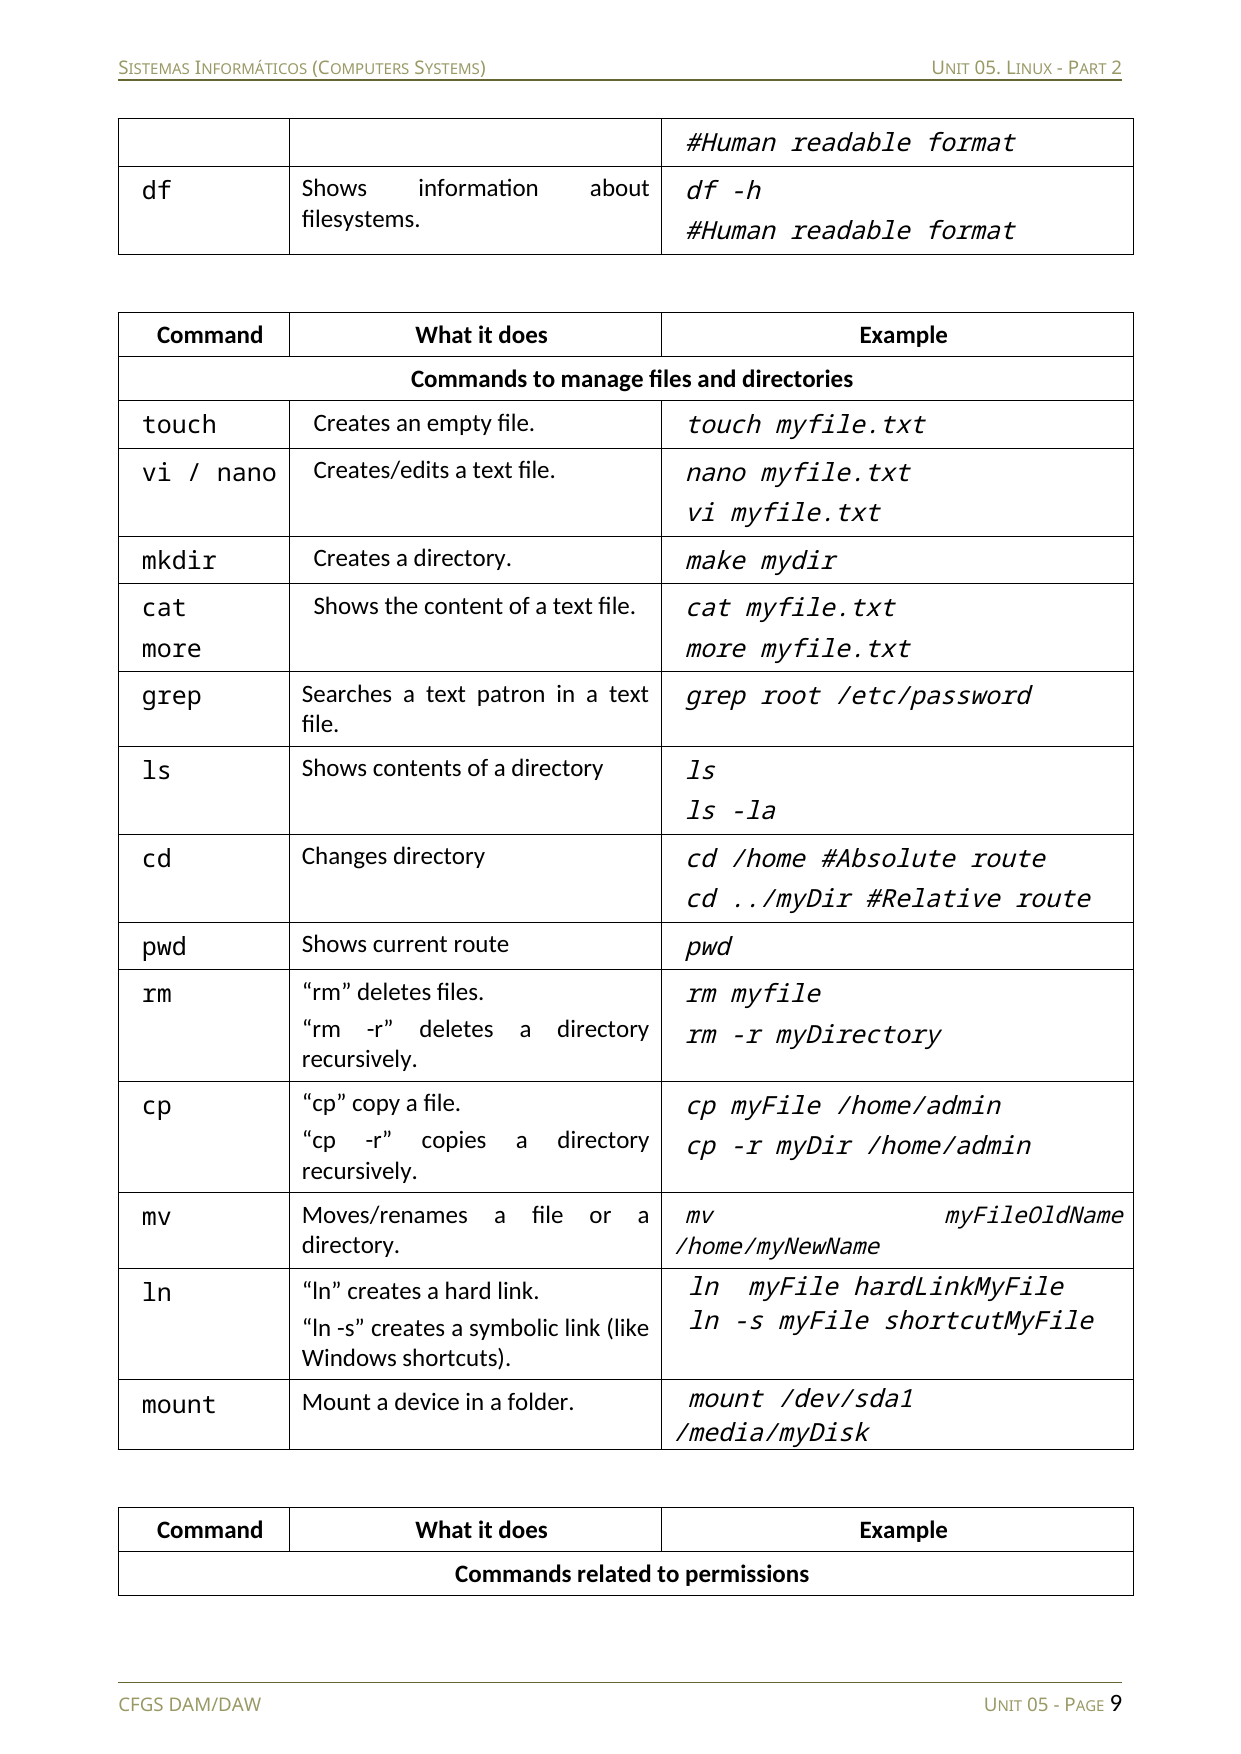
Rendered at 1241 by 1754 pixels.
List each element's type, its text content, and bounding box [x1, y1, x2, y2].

table_header Example [662, 313, 1133, 356]
table_cell “cp” copy a file. “cp -r” copies a directory recursively. [290, 1082, 661, 1192]
table_cell “rm” deletes files. “rm -r” deletes a directory recursively. [290, 970, 661, 1081]
table_cell Creates an empty file. [290, 401, 661, 447]
table_cell mv myFileOldName /home/myNewName [662, 1193, 1133, 1268]
table_cell Shows information about filesystems. [290, 167, 661, 253]
table_header Command [119, 313, 289, 356]
table_cell cp [119, 1082, 289, 1192]
table_cell rm [119, 970, 289, 1081]
table_cell df [119, 167, 289, 253]
table_cell Shows the content of a text file. [290, 584, 661, 671]
table_cell [290, 119, 661, 166]
table_cell Commands related to permissions [119, 1552, 1133, 1595]
table_cell Commands to manage files and directories [119, 357, 1133, 400]
table_cell mount /dev/sda1 /media/myDisk [662, 1380, 1133, 1448]
table_cell Shows contents of a directory [290, 747, 661, 833]
table_cell ln myFile hardLinkMyFile ln -s myFile shortcutMyFile [662, 1269, 1133, 1379]
table_header Example [662, 1508, 1133, 1551]
table_cell nano myfile.txt vi myfile.txt [662, 449, 1133, 536]
table_cell cd [119, 835, 289, 922]
table_cell “ln” creates a hard link. “ln -s” creates a symbolic link (like Windows shortcuts). [290, 1269, 661, 1379]
table_cell df -h #Human readable format [662, 167, 1133, 253]
table_cell grep root /etc/password [662, 672, 1133, 746]
table_cell Mount a device in a folder. [290, 1380, 661, 1448]
table_cell vi / nano [119, 449, 289, 536]
table_cell cp myFile /home/admin cp -r myDir /home/admin [662, 1082, 1133, 1192]
table_cell pwd [119, 923, 289, 969]
table_cell touch myfile.txt [662, 401, 1133, 447]
table_cell mount [119, 1380, 289, 1448]
table_cell rm myfile rm -r myDirectory [662, 970, 1133, 1081]
table_cell cd /home #Absolute route cd ../myDir #Relative route [662, 835, 1133, 922]
table_cell Creates/edits a text file. [290, 449, 661, 536]
table_cell touch [119, 401, 289, 447]
table_cell mkdir [119, 537, 289, 583]
table_cell Changes directory [290, 835, 661, 922]
table_cell Searches a text patron in a text file. [290, 672, 661, 746]
table_header What it does [290, 313, 661, 356]
table_cell Moves/renames a file or a directory. [290, 1193, 661, 1268]
table_cell Creates a directory. [290, 537, 661, 583]
table_cell ls [119, 747, 289, 833]
table_header What it does [290, 1508, 661, 1551]
table_cell make mydir [662, 537, 1133, 583]
table_cell ln [119, 1269, 289, 1379]
table_cell cat myfile.txt more myfile.txt [662, 584, 1133, 671]
table_cell Shows current route [290, 923, 661, 969]
table_cell [119, 119, 289, 166]
table_cell grep [119, 672, 289, 746]
table_cell mv [119, 1193, 289, 1268]
table_header Command [119, 1508, 289, 1551]
table_cell ls ls -la [662, 747, 1133, 833]
table_cell pwd [662, 923, 1133, 969]
table_cell cat more [119, 584, 289, 671]
table_cell #Human readable format [662, 119, 1133, 166]
